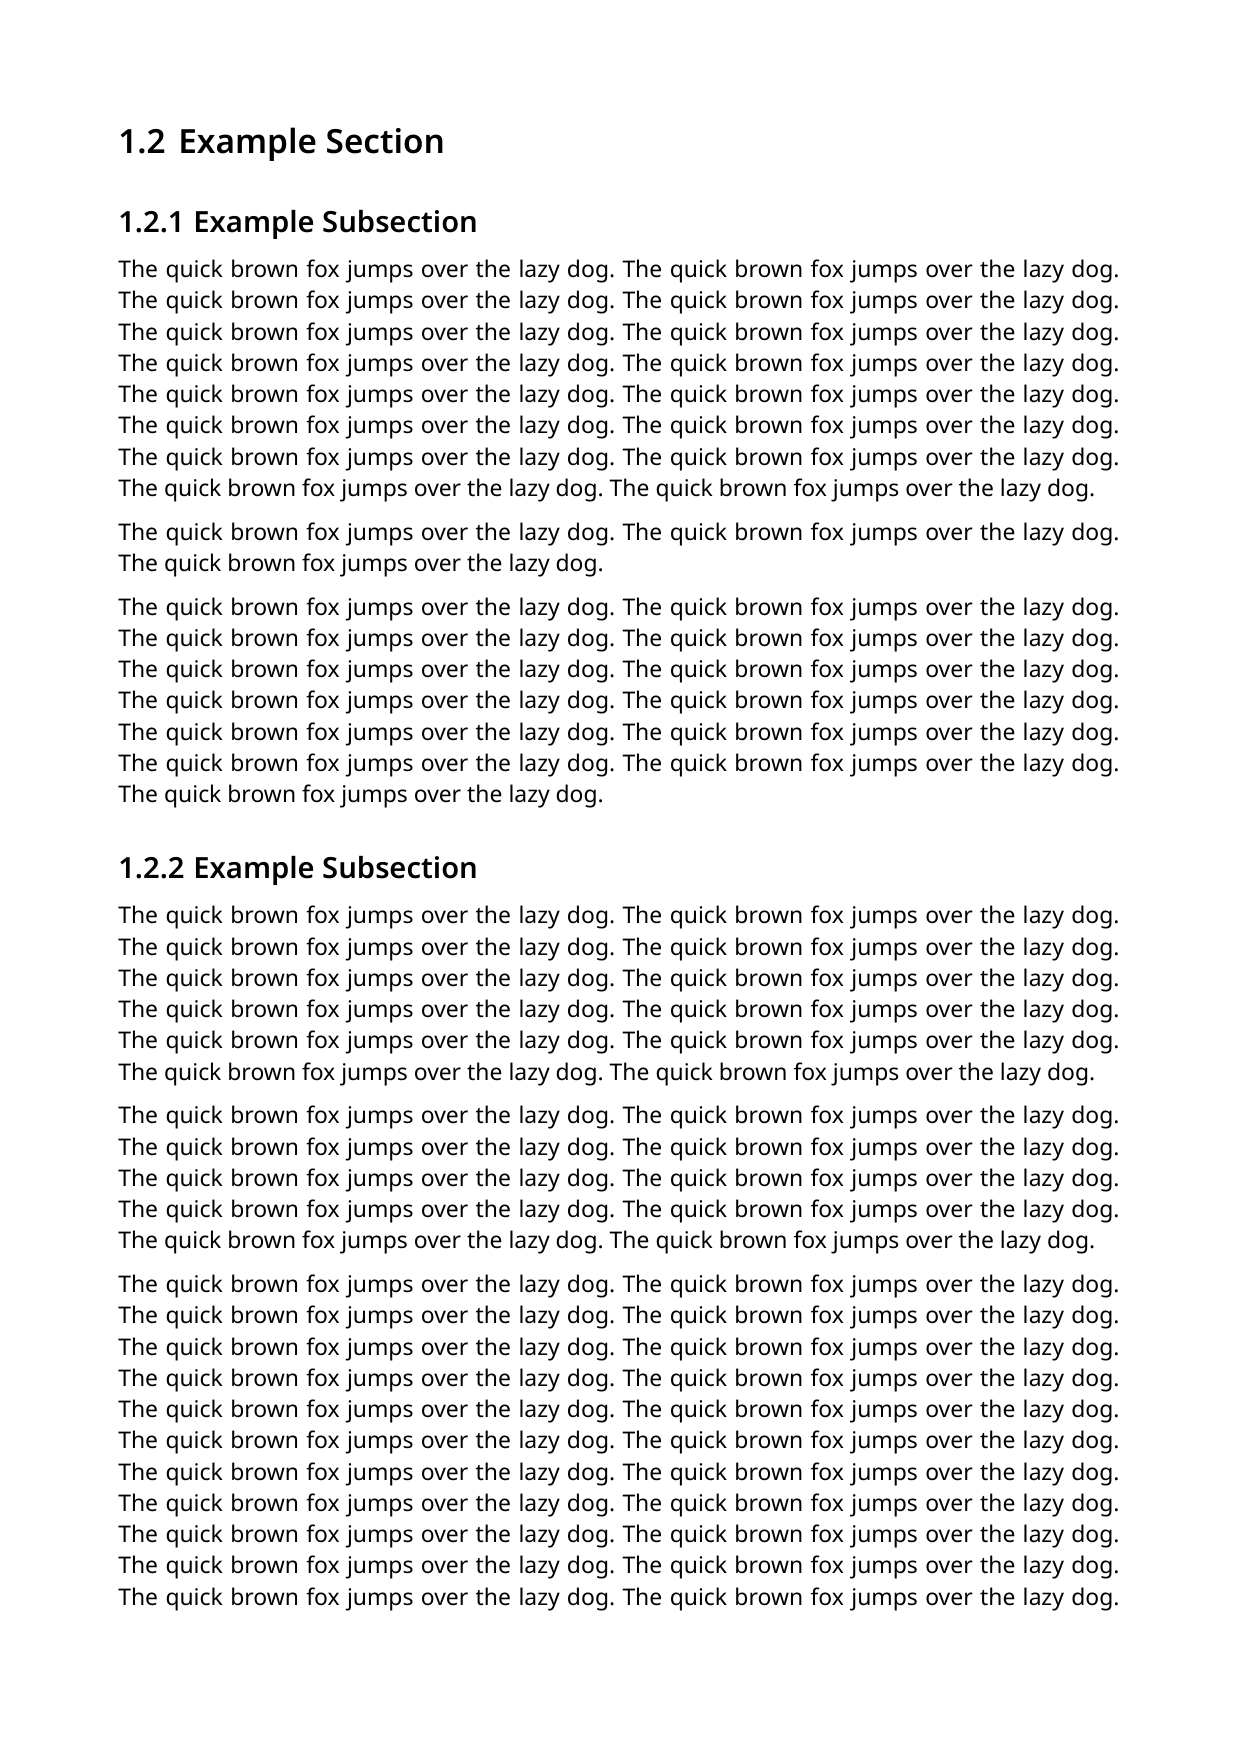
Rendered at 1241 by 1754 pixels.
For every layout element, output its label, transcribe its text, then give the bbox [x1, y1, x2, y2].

subtitle Example Subsection [118, 201, 1122, 241]
text The quick brown fox jumps over the lazy dog. The quick brown fox jumps over the lazy dog. The quick brown fox jumps over the lazy dog. The quick brown fox jumps over the lazy dog. The quick brown fox jumps over the lazy dog. The quick brown fox jumps over the lazy dog. The quick brown fox jumps over the lazy dog. The quick brown fox jumps over the lazy dog. The quick brown fox jumps over the lazy dog. The quick brown fox jumps over the lazy dog. The quick brown fox jumps over the lazy dog. The quick brown fox jumps over the lazy dog. The quick brown fox jumps over the lazy dog. The quick brown fox jumps over the lazy dog. The quick brown fox jumps over the lazy dog. The quick brown fox jumps over the lazy dog. [118, 253, 1122, 503]
text The quick brown fox jumps over the lazy dog. The quick brown fox jumps over the lazy dog. The quick brown fox jumps over the lazy dog. The quick brown fox jumps over the lazy dog. The quick brown fox jumps over the lazy dog. The quick brown fox jumps over the lazy dog. The quick brown fox jumps over the lazy dog. The quick brown fox jumps over the lazy dog. The quick brown fox jumps over the lazy dog. The quick brown fox jumps over the lazy dog. [118, 1099, 1122, 1255]
text The quick brown fox jumps over the lazy dog. The quick brown fox jumps over the lazy dog. The quick brown fox jumps over the lazy dog. The quick brown fox jumps over the lazy dog. The quick brown fox jumps over the lazy dog. The quick brown fox jumps over the lazy dog. The quick brown fox jumps over the lazy dog. The quick brown fox jumps over the lazy dog. The quick brown fox jumps over the lazy dog. The quick brown fox jumps over the lazy dog. The quick brown fox jumps over the lazy dog. The quick brown fox jumps over the lazy dog. The quick brown fox jumps over the lazy dog. [118, 591, 1122, 809]
text The quick brown fox jumps over the lazy dog. The quick brown fox jumps over the lazy dog. The quick brown fox jumps over the lazy dog. The quick brown fox jumps over the lazy dog. The quick brown fox jumps over the lazy dog. The quick brown fox jumps over the lazy dog. The quick brown fox jumps over the lazy dog. The quick brown fox jumps over the lazy dog. The quick brown fox jumps over the lazy dog. The quick brown fox jumps over the lazy dog. The quick brown fox jumps over the lazy dog. The quick brown fox jumps over the lazy dog. [118, 899, 1122, 1087]
subtitle Example Section [118, 118, 1122, 163]
text The quick brown fox jumps over the lazy dog. The quick brown fox jumps over the lazy dog. The quick brown fox jumps over the lazy dog. [118, 516, 1122, 578]
text The quick brown fox jumps over the lazy dog. The quick brown fox jumps over the lazy dog. The quick brown fox jumps over the lazy dog. The quick brown fox jumps over the lazy dog. The quick brown fox jumps over the lazy dog. The quick brown fox jumps over the lazy dog. The quick brown fox jumps over the lazy dog. The quick brown fox jumps over the lazy dog. The quick brown fox jumps over the lazy dog. The quick brown fox jumps over the lazy dog. The quick brown fox jumps over the lazy dog. The quick brown fox jumps over the lazy dog. The quick brown fox jumps over the lazy dog. The quick brown fox jumps over the lazy dog. The quick brown fox jumps over the lazy dog. The quick brown fox jumps over the lazy dog. The quick brown fox jumps over the lazy dog. The quick brown fox jumps over the lazy dog. The quick brown fox jumps over the lazy dog. The quick brown fox jumps over the lazy dog. The quick brown fox jumps over the lazy dog. The quick brown fox jumps over the lazy dog. [118, 1268, 1122, 1612]
subtitle Example Subsection [118, 847, 1122, 887]
